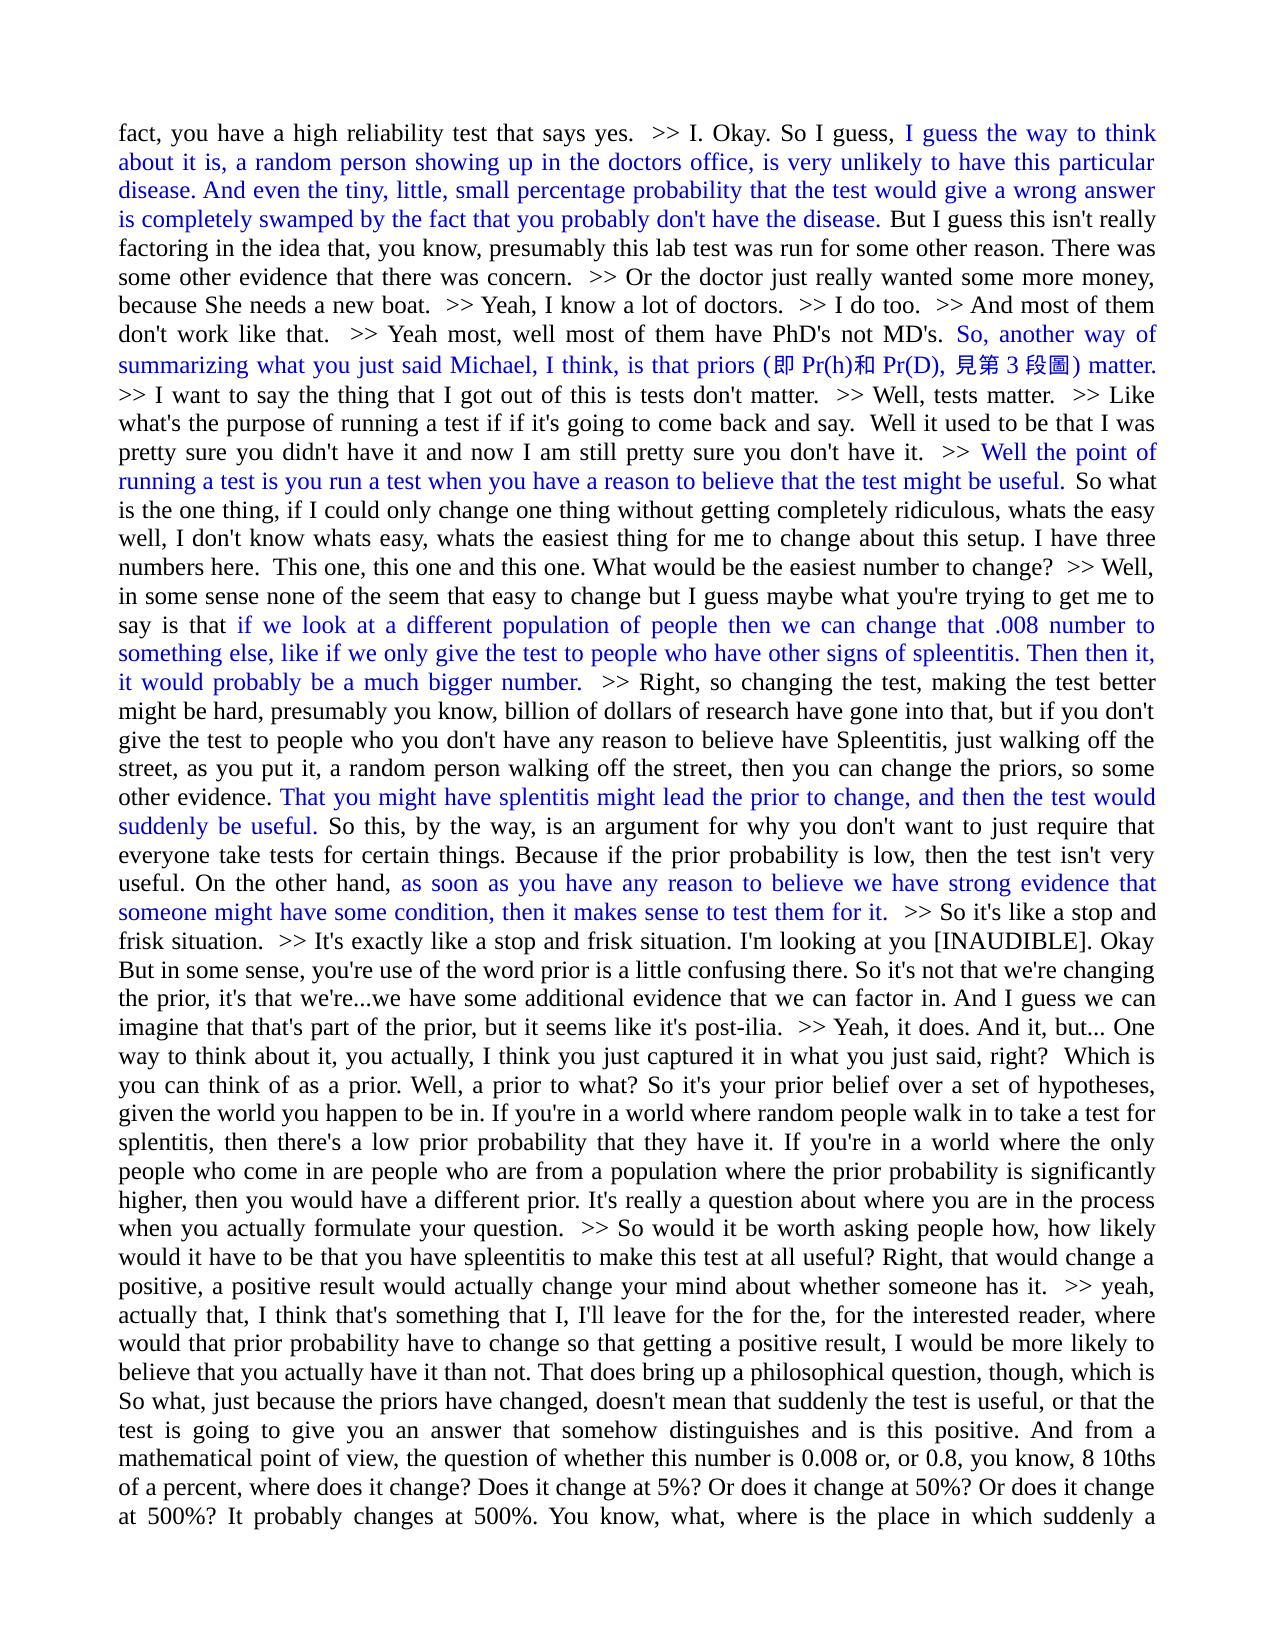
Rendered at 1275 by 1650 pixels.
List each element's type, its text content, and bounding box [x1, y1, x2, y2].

text fact, you have a high reliability test that says yes. >> I. Okay. So I guess, I guess the way to think about it is, a random person showing up in the doctors office, is very unlikely to have this particular disease. And even the tiny, little, small percentage probability that the test would give a wrong answer is completely swamped by the fact that you probably don't have the disease. But I guess this isn't really factoring in the idea that, you know, presumably this lab test was run for some other reason. There was some other evidence that there was concern. >> Or the doctor just really wanted some more money, because She needs a new boat. >> Yeah, I know a lot of doctors. >> I do too. >> And most of them don't work like that. >> Yeah most, well most of them have PhD's not MD's. So, another way of summarizing what you just said Michael, I think, is that priors (即Pr(h)和Pr(D), 見第3段圖) matter. >> I want to say the thing that I got out of this is tests don't matter. >> Well, tests matter. >> Like what's the purpose of running a test if if it's going to come back and say. Well it used to be that I was pretty sure you didn't have it and now I am still pretty sure you don't have it. >> Well the point of running a test is you run a test when you have a reason to believe that the test might be useful. So what is the one thing, if I could only change one thing without getting completely ridiculous, whats the easy well, I don't know whats easy, whats the easiest thing for me to change about this setup. I have three numbers here. This one, this one and this one. What would be the easiest number to change? >> Well, in some sense none of the seem that easy to change but I guess maybe what you're trying to get me to say is that if we look at a different population of people then we can change that .008 number to something else, like if we only give the test to people who have other signs of spleentitis. Then then it, it would probably be a much bigger number. >> Right, so changing the test, making the test better might be hard, presumably you know, billion of dollars of research have gone into that, but if you don't give the test to people who you don't have any reason to believe have Spleentitis, just walking off the street, as you put it, a random person walking off the street, then you can change the priors, so some other evidence. That you might have splentitis might lead the prior to change, and then the test would suddenly be useful. So this, by the way, is an argument for why you don't want to just require that everyone take tests for certain things. Because if the prior probability is low, then the test isn't very useful. On the other hand, as soon as you have any reason to believe we have strong evidence that someone might have some condition, then it makes sense to test them for it. >> So it's like a stop and frisk situation. >> It's exactly like a stop and frisk situation. I'm looking at you [INAUDIBLE]. Okay But in some sense, you're use of the word prior is a little confusing there. So it's not that we're changing the prior, it's that we're...we have some additional evidence that we can factor in. And I guess we can imagine that that's part of the prior, but it seems like it's post-ilia. >> Yeah, it does. And it, but... One way to think about it, you actually, I think you just captured it in what you just said, right? Which is you can think of as a prior. Well, a prior to what? So it's your prior belief over a set of hypotheses, given the world you happen to be in. If you're in a world where random people walk in to take a test for splentitis, then there's a low prior probability that they have it. If you're in a world where the only people who come in are people who are from a population where the prior probability is significantly higher, then you would have a different prior. It's really a question about where you are in the process when you actually formulate your question. >> So would it be worth asking people how, how likely would it have to be that you have spleentitis to make this test at all useful? Right, that would change a positive, a positive result would actually change your mind about whether someone has it. >> yeah, actually that, I think that's something that I, I'll leave for the for the, for the interested reader, where would that prior probability have to change so that getting a positive result, I would be more likely to believe that you actually have it than not. That does bring up a philosophical question, though, which is So what, just because the priors have changed, doesn't mean that suddenly the test is useful, or that the test is going to give you an answer that somehow distinguishes and is this positive. And from a mathematical point of view, the question of whether this number is 0.008 or, or 0.8, you know, 8 10ths of a percent, where does it change? Does it change at 5%? Or does it change at 50%? Or does it change at 500%? It probably changes at 500%. You know, what, where is the place in which suddenly a [118, 118, 1157, 1530]
